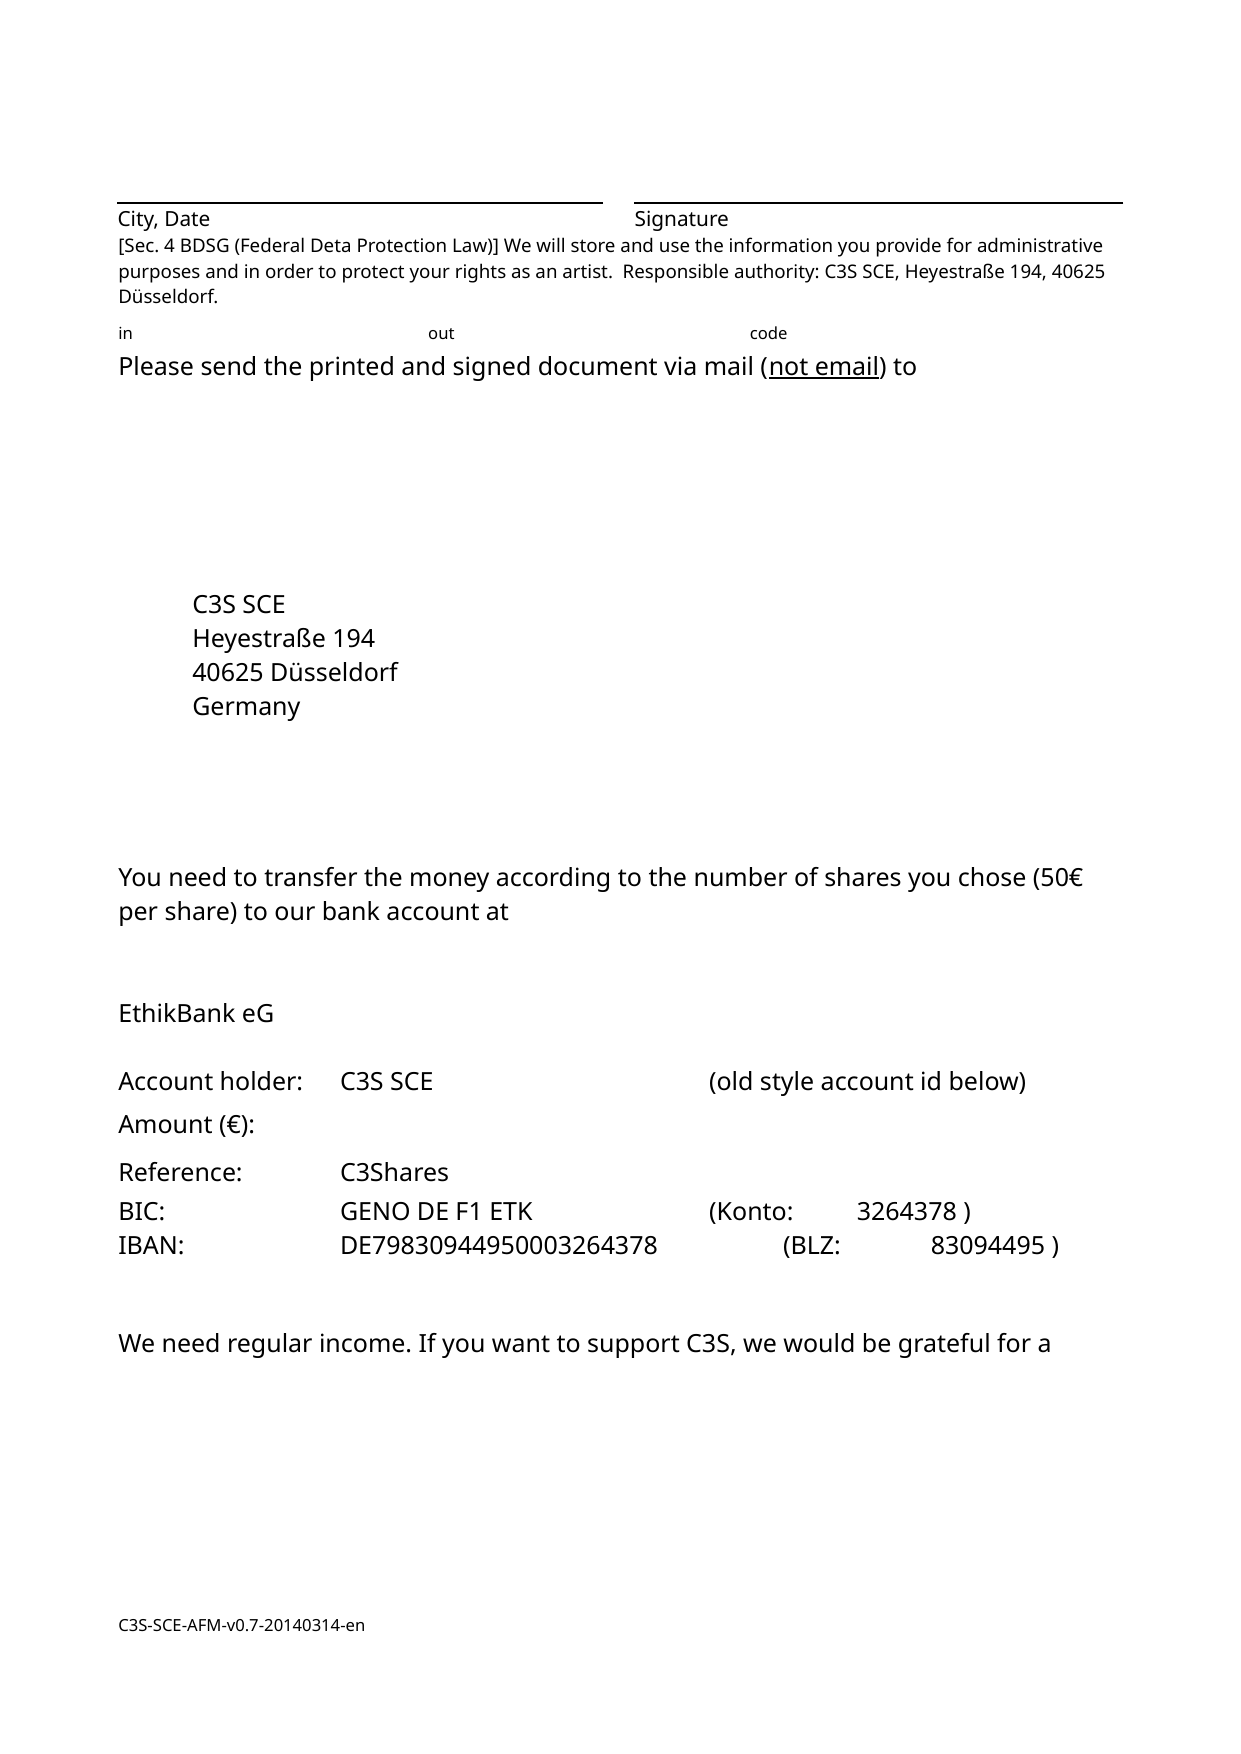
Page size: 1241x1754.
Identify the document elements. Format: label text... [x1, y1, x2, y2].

text Reference: C3Shares [118, 1146, 455, 1193]
table_header [603, 165, 634, 232]
text We need regular income. If you want to support C3S, we would be grateful for a [118, 1325, 1122, 1359]
text Amount (€): [118, 1098, 340, 1146]
text IBAN: DE79830944950003264378 (BLZ: 83094495 ) [118, 1228, 1122, 1262]
text Heyestraße 194 [118, 621, 1122, 655]
text Please send the printed and signed document via mail (not email) to [118, 348, 1122, 382]
text 40625 Düsseldorf [118, 655, 1122, 689]
text [729, 1146, 1122, 1193]
table_header [634, 165, 1123, 202]
table_header City, Date [117, 204, 603, 232]
text C3S SCE [118, 587, 1122, 621]
text Account holder: C3S SCE (old style account id below) [118, 1064, 1122, 1098]
text in out code [118, 321, 1122, 348]
text EthikBank eG [118, 996, 1122, 1029]
text [603, 1098, 1122, 1146]
text Germany [118, 689, 1122, 723]
table_header Signature [634, 204, 1123, 232]
text [Sec. 4 BDSG (Federal Deta Protection Law)] We will store and use the information you provide for administrative purposes and in order to protect your rights as an artist. Responsible authority: C3S SCE, Heyestraße 194, 40625 Düsseldorf. [118, 232, 1122, 309]
text BIC: GENO DE F1 ETK (Konto: 3264378 ) [118, 1193, 1122, 1228]
text You need to transfer the money according to the number of shares you chose (50€ per share) to our bank account at [118, 859, 1122, 927]
table_header [117, 165, 603, 202]
